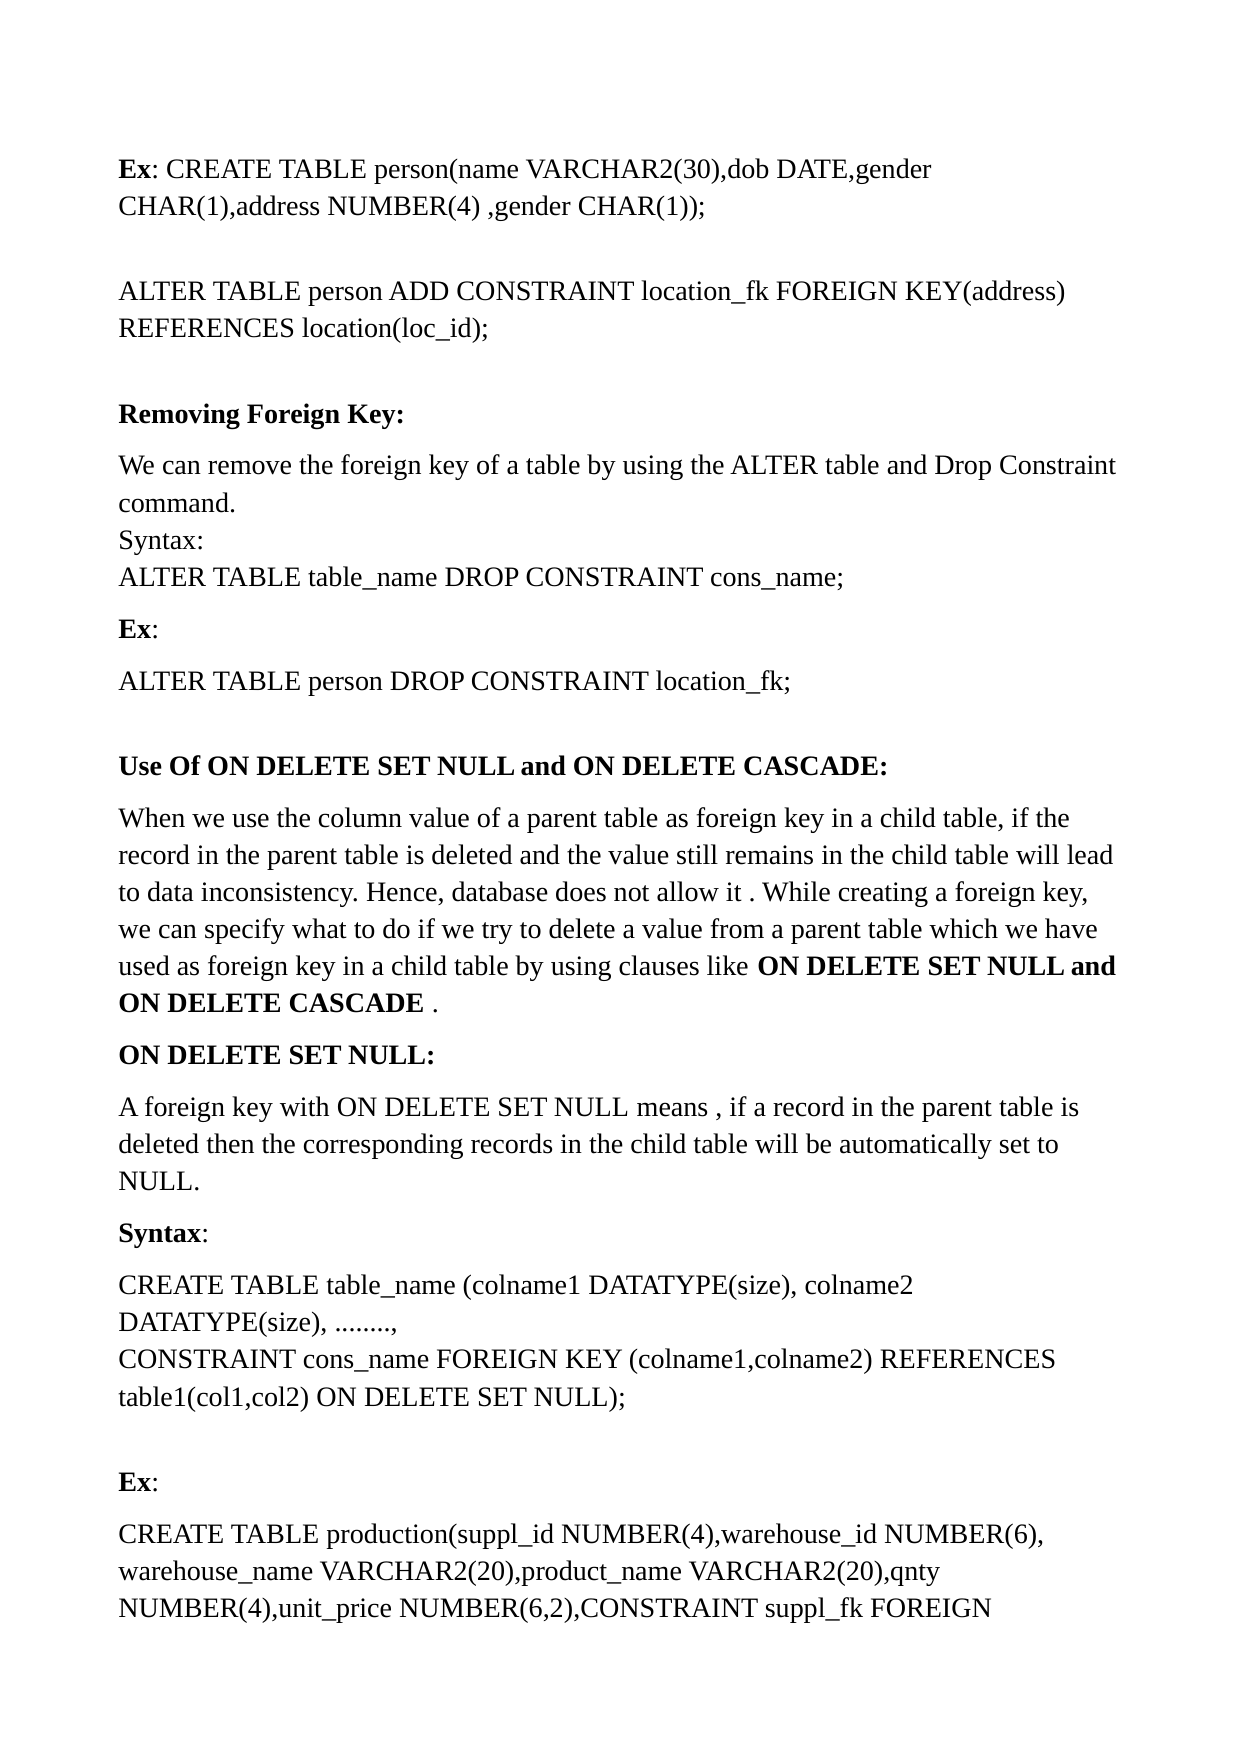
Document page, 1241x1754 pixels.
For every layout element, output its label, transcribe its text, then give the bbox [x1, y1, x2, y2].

text When we use the column value of a parent table as foreign key in a child table, if the record in the parent table is deleted and the value still remains in the child table will lead to data inconsistency. Hence, database does not allow it . While creating a foreign key, we can specify what to do if we try to delete a value from a parent table which we have used as foreign key in a child table by using clauses like ON DELETE SET NULL and ON DELETE CASCADE . [118, 801, 1122, 1019]
text CREATE TABLE production(suppl_id NUMBER(4),warehouse_id NUMBER(6), warehouse_name VARCHAR2(20),product_name VARCHAR2(20),qnty NUMBER(4),unit_price NUMBER(6,2),CONSTRAINT suppl_fk FOREIGN [118, 1517, 1122, 1623]
text Ex: [118, 1431, 1122, 1497]
text Removing Foreign Key: [118, 363, 1122, 429]
text Ex: CREATE TABLE person(name VARCHAR2(30),dob DATE,gender CHAR(1),address NUMBER(4) ,gender CHAR(1)); [118, 118, 1122, 221]
text ALTER TABLE person ADD CONSTRAINT location_fk FOREIGN KEY(address) REFERENCES location(loc_id); [118, 241, 1122, 344]
text Syntax: [118, 1216, 1122, 1249]
text Use Of ON DELETE SET NULL and ON DELETE CASCADE: [118, 715, 1122, 781]
text ALTER TABLE person DROP CONSTRAINT location_fk; [118, 663, 1122, 696]
text We can remove the foreign key of a table by using the ALTER table and Drop Constraint command. Syntax: ALTER TABLE table_name DROP CONSTRAINT cons_name; [118, 448, 1122, 592]
text ON DELETE SET NULL: [118, 1038, 1122, 1071]
text Ex: [118, 612, 1122, 644]
text CREATE TABLE table_name (colname1 DATATYPE(size), colname2 DATATYPE(size), ........, CONSTRAINT cons_name FOREIGN KEY (colname1,colname2) REFERENCES table1(col1,col2) ON DELETE SET NULL); [118, 1268, 1122, 1412]
text A foreign key with ON DELETE SET NULL means , if a record in the parent table is deleted then the corresponding records in the child table will be automatically set to NULL. [118, 1090, 1122, 1197]
